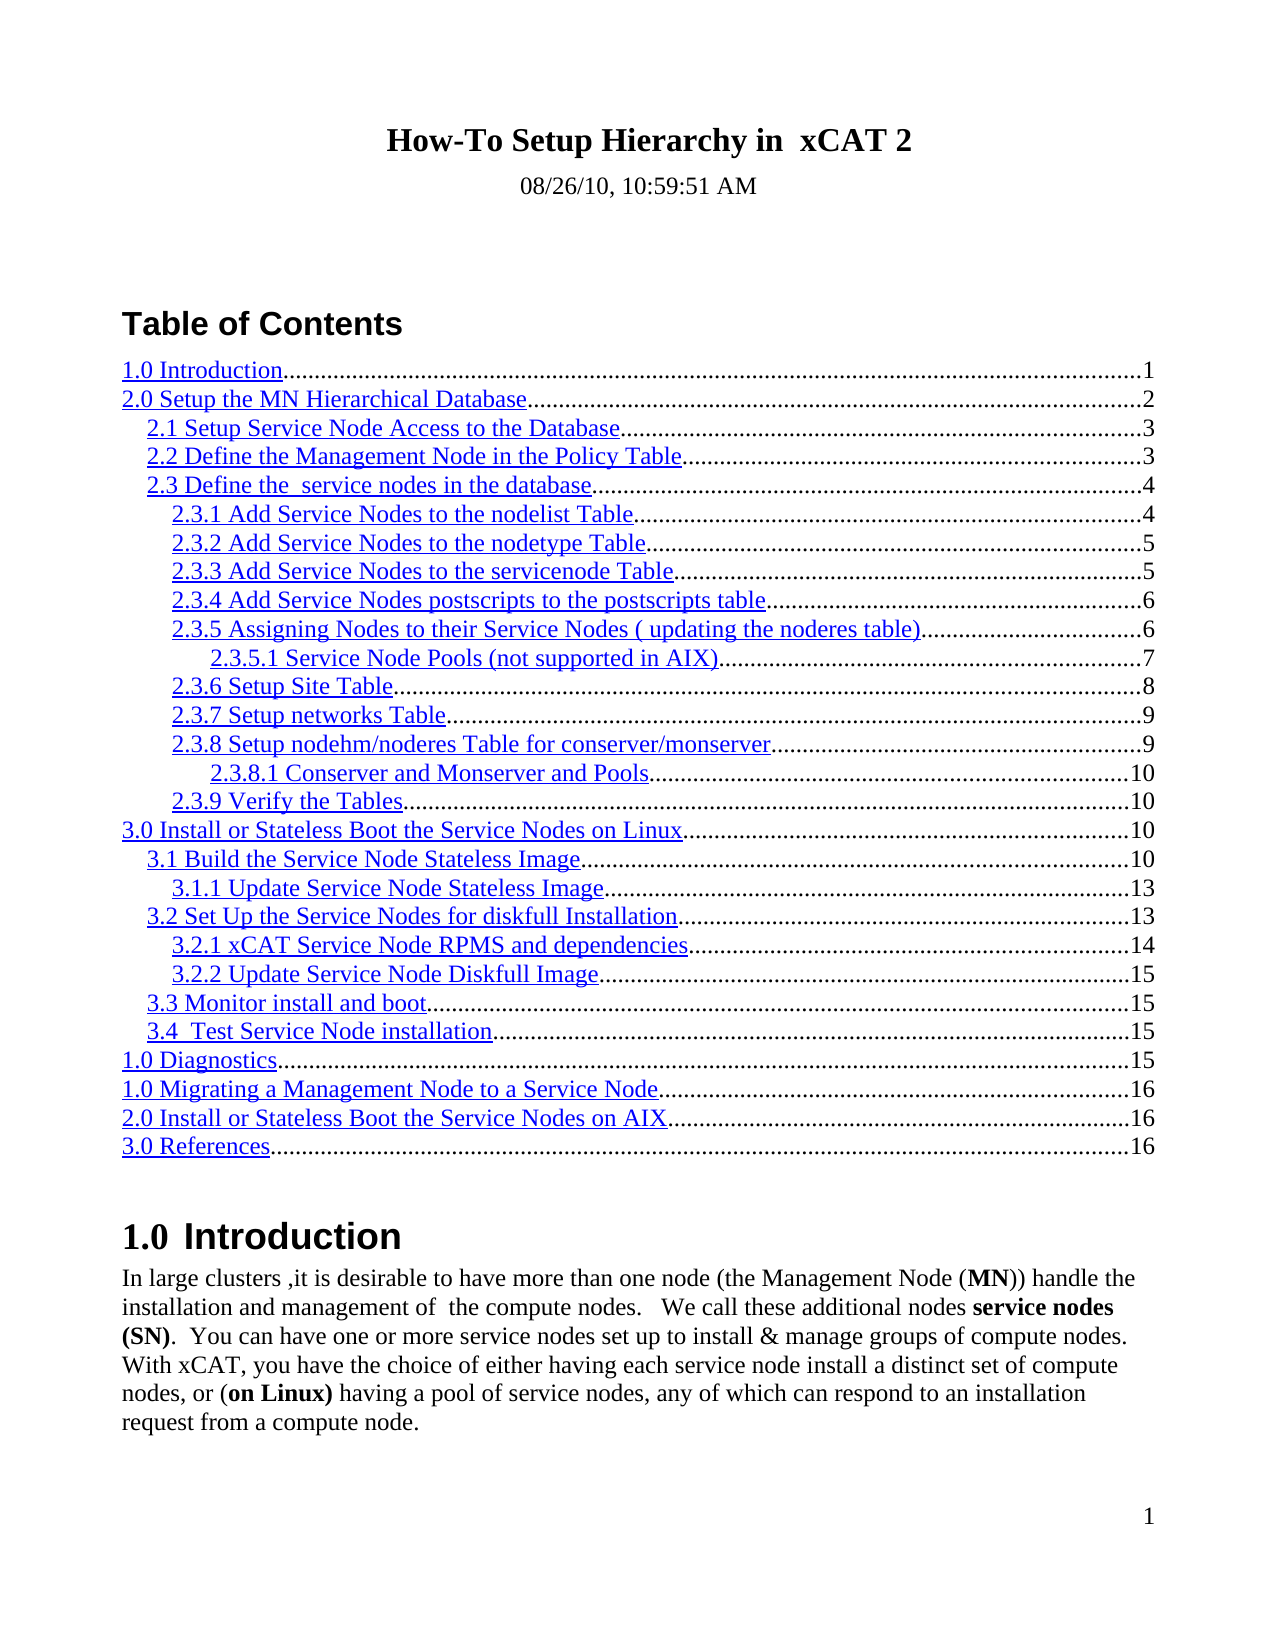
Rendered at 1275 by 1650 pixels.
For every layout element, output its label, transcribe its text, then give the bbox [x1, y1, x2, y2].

text 2.3.5.1 Service Node Pools (not supported in AIX) 7 [210, 643, 1155, 671]
text 2.0 Install or Stateless Boot the Service Nodes on AIX 16 [122, 1103, 1155, 1131]
text 3.4 Test Service Node installation 15 [147, 1016, 1155, 1045]
text 3.1.1 Update Service Node Stateless Image 13 [172, 873, 1155, 901]
text 2.3.1 Add Service Nodes to the nodelist Table 4 [172, 499, 1155, 528]
text 1.0 Introduction 1 [122, 355, 1155, 384]
text 3.1 Build the Service Node Stateless Image 10 [147, 844, 1155, 873]
subtitle Introduction [122, 1214, 1155, 1257]
text 3.0 References 16 [122, 1131, 1155, 1160]
text 2.3.4 Add Service Nodes postscripts to the postscripts table 6 [172, 585, 1155, 614]
text 2.1 Setup Service Node Access to the Database 3 [147, 413, 1155, 441]
text In large clusters ,it is desirable to have more than one node (the Management Node (MN)) handle the installation and management of the compute nodes. We call these additional nodes service nodes (SN). You can have one or more service nodes set up to install & manage groups of compute nodes. With xCAT, you have the choice of either having each service node install a distinct set of compute nodes, or (on Linux) having a pool of service nodes, any of which can respond to an installation request from a compute node. [122, 1263, 1155, 1436]
text 2.3.8 Setup nodehm/noderes Table for conserver/monserver 9 [172, 729, 1155, 758]
text 1.0 Diagnostics 15 [122, 1045, 1155, 1074]
text 3.2.1 xCAT Service Node RPMS and dependencies 14 [172, 930, 1155, 959]
text 2.3 Define the service nodes in the database 4 [147, 470, 1155, 499]
text 2.3.3 Add Service Nodes to the servicenode Table 5 [172, 556, 1155, 585]
text 2.2 Define the Management Node in the Policy Table 3 [147, 441, 1155, 470]
text How-To Setup Hierarchy in xCAT 2 [122, 120, 1155, 158]
text 2.3.7 Setup networks Table 9 [172, 700, 1155, 729]
text 3.2 Set Up the Service Nodes for diskfull Installation 13 [147, 901, 1155, 930]
text 3.3 Monitor install and boot 15 [147, 988, 1155, 1016]
text 08/26/10, 10:59:51 AM [122, 171, 1155, 199]
text 2.3.5 Assigning Nodes to their Service Nodes ( updating the noderes table) 6 [172, 614, 1155, 643]
text 2.0 Setup the MN Hierarchical Database 2 [122, 384, 1155, 413]
text 2.3.8.1 Conserver and Monserver and Pools 10 [210, 758, 1155, 786]
text 2.3.2 Add Service Nodes to the nodetype Table 5 [172, 528, 1155, 556]
text 2.3.6 Setup Site Table 8 [172, 671, 1155, 700]
text 3.0 Install or Stateless Boot the Service Nodes on Linux 10 [122, 815, 1155, 844]
text 1.0 Migrating a Management Node to a Service Node 16 [122, 1074, 1155, 1103]
text 3.2.2 Update Service Node Diskfull Image 15 [172, 959, 1155, 988]
subtitle Table of Contents [122, 304, 1155, 343]
text 2.3.9 Verify the Tables 10 [172, 786, 1155, 815]
